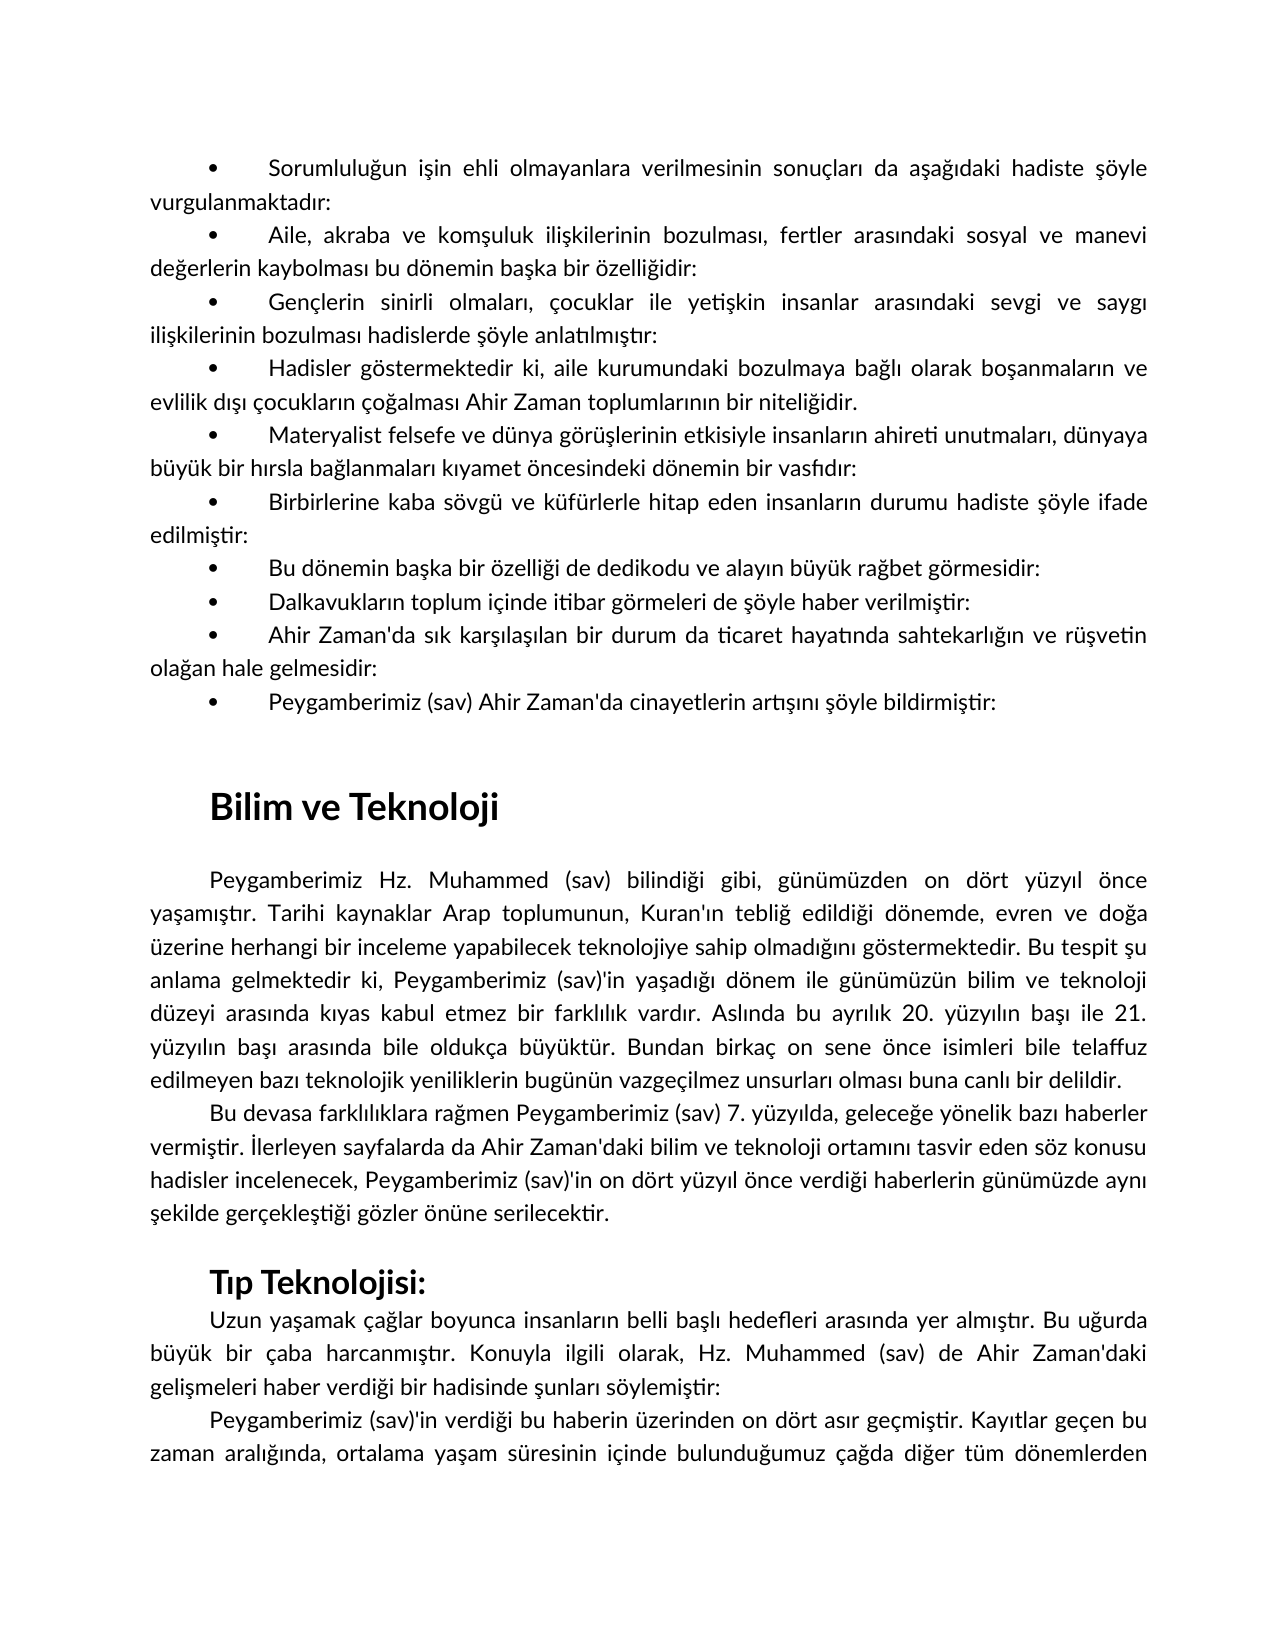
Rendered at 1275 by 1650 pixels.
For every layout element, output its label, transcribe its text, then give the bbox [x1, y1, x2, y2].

subtitle Tıp Teknolojisi: [209, 1262, 1149, 1302]
list Gençlerin sinirli olmaları, çocuklar ile yetişkin insanlar arasındaki sevgi ve saygı ilişkilerinin bozulması hadislerde şöyle anlatılmıştır: [150, 283, 1149, 350]
text Bu devasa farklılıklara rağmen Peygamberimiz (sav) 7. yüzyılda, geleceğe yönelik bazı haberler vermiştir. İlerleyen sayfalarda da Ahir Zaman'daki bilim ve teknoloji ortamını tasvir eden söz konusu hadisler incelenecek, Peygamberimiz (sav)'in on dört yüzyıl önce verdiği haberlerin günümüzde aynı şekilde gerçekleştiği gözler önüne serilecektir. [150, 1095, 1149, 1228]
list Materyalist felsefe ve dünya görüşlerinin etkisiyle insanların ahireti unutmaları, dünyaya büyük bir hırsla bağlanmaları kıyamet öncesindeki dönemin bir vasfıdır: [150, 417, 1149, 483]
list Hadisler göstermektedir ki, aile kurumundaki bozulmaya bağlı olarak boşanmaların ve evlilik dışı çocukların çoğalması Ahir Zaman toplumlarının bir niteliğidir. [150, 350, 1149, 417]
text Peygamberimiz (sav)'in verdiği bu haberin üzerinden on dört asır geçmiştir. Kayıtlar geçen bu zaman aralığında, ortalama yaşam süresinin içinde bulunduğumuz çağda diğer tüm dönemlerden [150, 1402, 1149, 1468]
text Uzun yaşamak çağlar boyunca insanların belli başlı hedefleri arasında yer almıştır. Bu uğurda büyük bir çaba harcanmıştır. Konuyla ilgili olarak, Hz. Muhammed (sav) de Ahir Zaman'daki gelişmeleri haber verdiği bir hadisinde şunları söylemiştir: [150, 1302, 1149, 1402]
list Ahir Zaman'da sık karşılaşılan bir durum da ticaret hayatında sahtekarlığın ve rüşvetin olağan hale gelmesidir: [150, 617, 1149, 683]
list Birbirlerine kaba sövgü ve küfürlerle hitap eden insanların durumu hadiste şöyle ifade edilmiştir: [150, 483, 1149, 550]
subtitle Bilim ve Teknoloji [150, 783, 1149, 828]
list Sorumluluğun işin ehli olmayanlara verilmesinin sonuçları da aşağıdaki hadiste şöyle vurgulanmaktadır: [150, 150, 1149, 217]
text Peygamberimiz Hz. Muhammed (sav) bilindiği gibi, günümüzden on dört yüzyıl önce yaşamıştır. Tarihi kaynaklar Arap toplumunun, Kuran'ın tebliğ edildiği dönemde, evren ve doğa üzerine herhangi bir inceleme yapabilecek teknolojiye sahip olmadığını göstermektedir. Bu tespit şu anlama gelmektedir ki, Peygamberimiz (sav)'in yaşadığı dönem ile günümüzün bilim ve teknoloji düzeyi arasında kıyas kabul etmez bir farklılık vardır. Aslında bu ayrılık 20. yüzyılın başı ile 21. yüzyılın başı arasında bile oldukça büyüktür. Bundan birkaç on sene önce isimleri bile telaffuz edilmeyen bazı teknolojik yeniliklerin bugünün vazgeçilmez unsurları olması buna canlı bir delildir. [150, 862, 1149, 1095]
list Bu dönemin başka bir özelliği de dedikodu ve alayın büyük rağbet görmesidir: [150, 550, 1149, 583]
list Dalkavukların toplum içinde itibar görmeleri de şöyle haber verilmiştir: [150, 583, 1149, 617]
list Aile, akraba ve komşuluk ilişkilerinin bozulması, fertler arasındaki sosyal ve manevi değerlerin kaybolması bu dönemin başka bir özelliğidir: [150, 217, 1149, 283]
list Peygamberimiz (sav) Ahir Zaman'da cinayetlerin artışını şöyle bildirmiştir: [150, 683, 1149, 717]
